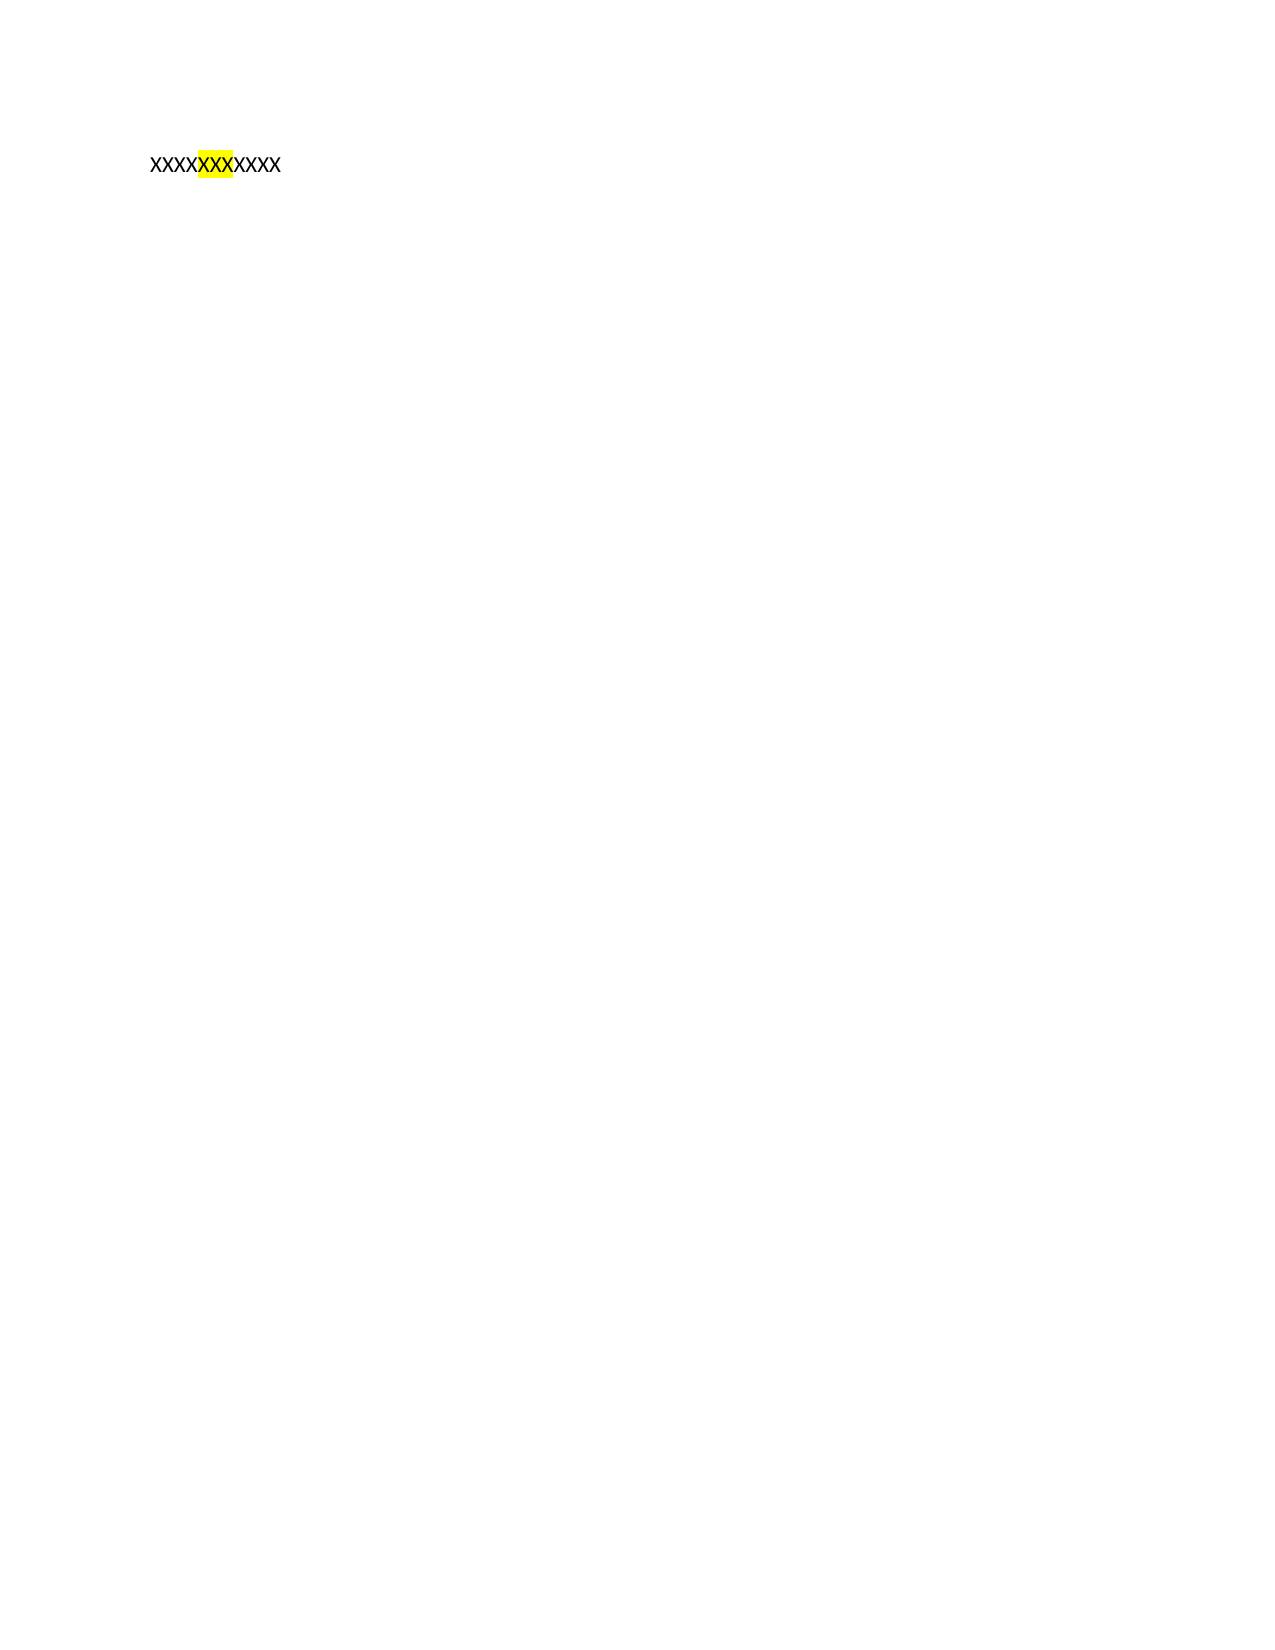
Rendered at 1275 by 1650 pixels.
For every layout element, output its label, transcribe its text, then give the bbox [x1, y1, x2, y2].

text XXXXXXXXXXX [150, 150, 1125, 178]
